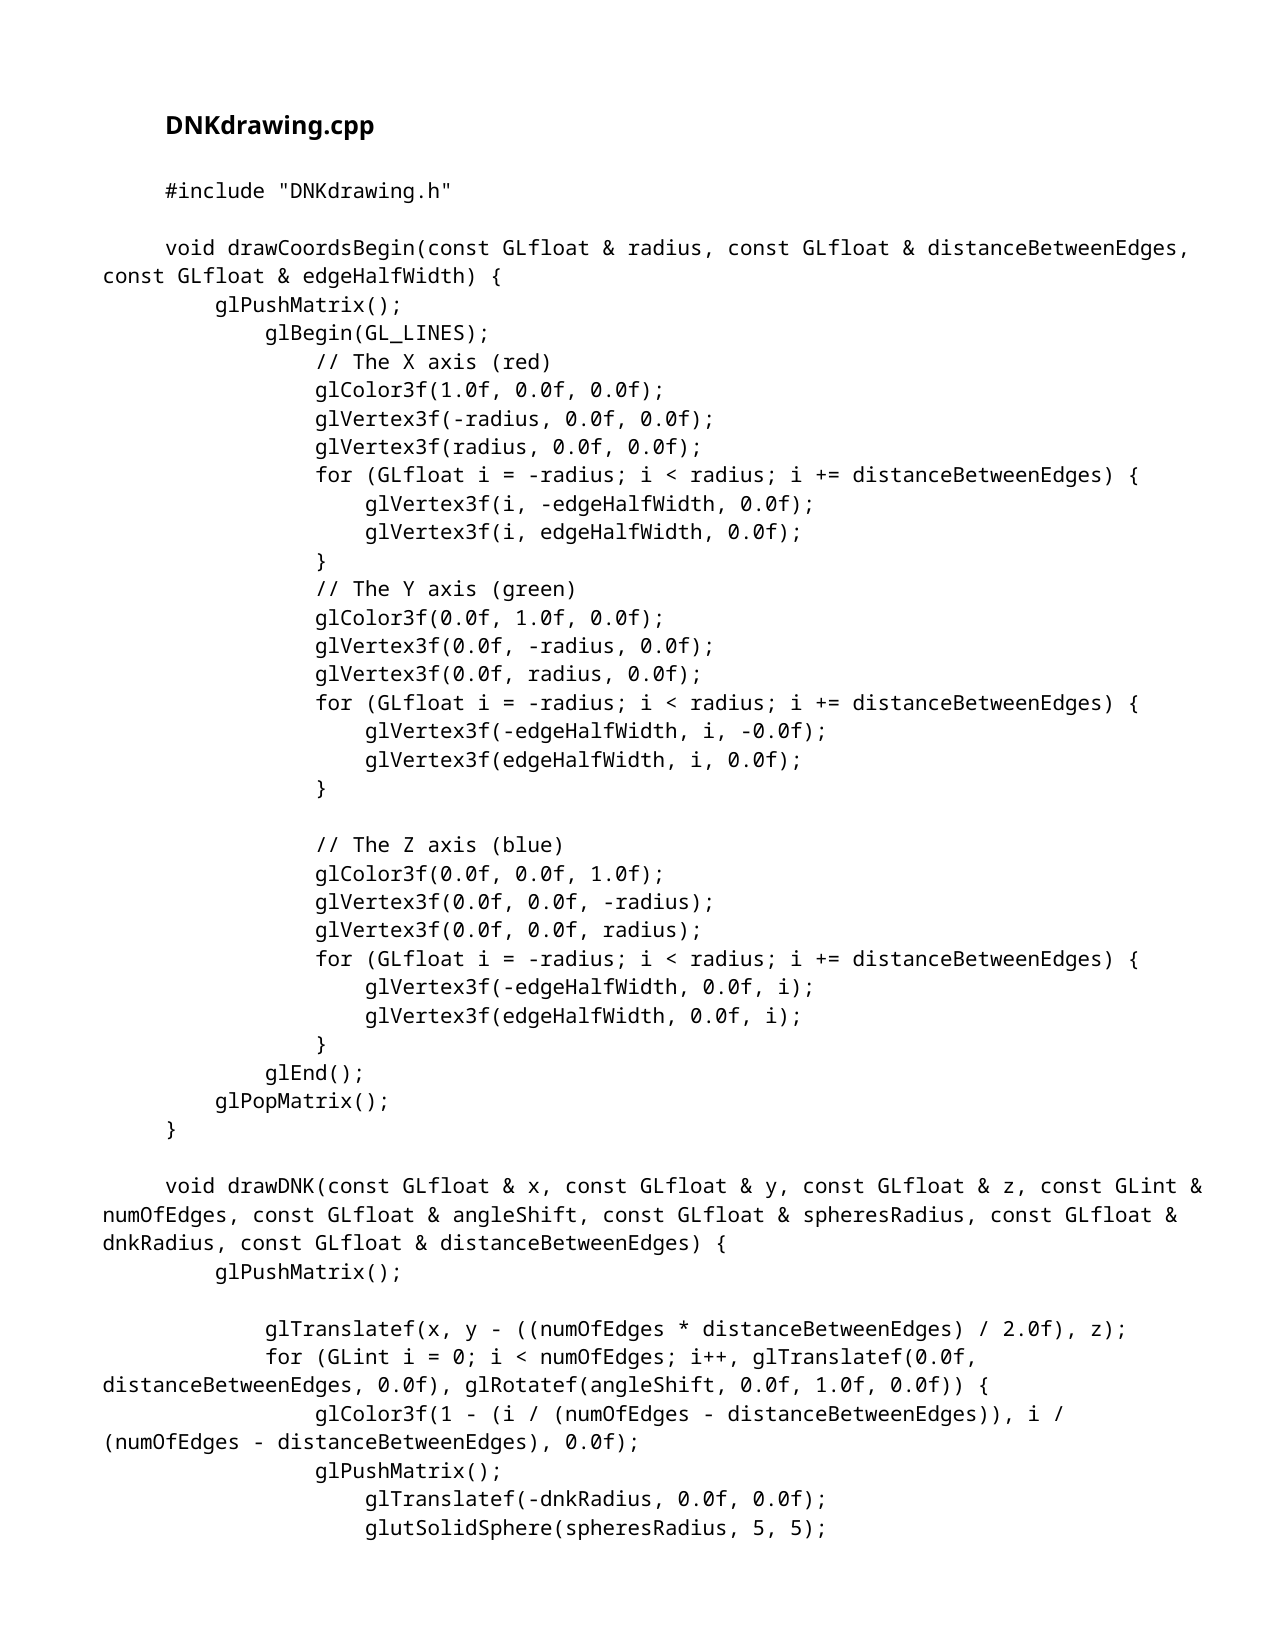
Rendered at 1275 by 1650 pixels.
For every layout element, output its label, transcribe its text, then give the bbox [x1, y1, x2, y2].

text glVertex3f(0.0f, 0.0f, -radius); [102, 887, 1208, 916]
text glPopMatrix(); [102, 1086, 1208, 1114]
text for (GLint i = 0; i < numOfEdges; i++, glTranslatef(0.0f, distanceBetweenEdges, 0.0f), glRotatef(angleShift, 0.0f, 1.0f, 0.0f)) { [102, 1342, 1208, 1399]
text // The Y axis (green) [102, 574, 1208, 603]
text glTranslatef(x, y - ((numOfEdges * distanceBetweenEdges) / 2.0f), z); [102, 1314, 1208, 1342]
text } [102, 773, 1208, 802]
text // The Z axis (blue) [102, 830, 1208, 859]
text glTranslatef(-dnkRadius, 0.0f, 0.0f); [102, 1484, 1208, 1513]
text glColor3f(0.0f, 0.0f, 1.0f); [102, 859, 1208, 887]
text glBegin(GL_LINES); [102, 318, 1208, 347]
text glVertex3f(-edgeHalfWidth, 0.0f, i); [102, 972, 1208, 1001]
text glVertex3f(i, -edgeHalfWidth, 0.0f); [102, 489, 1208, 517]
text for (GLfloat i = -radius; i < radius; i += distanceBetweenEdges) { [102, 944, 1208, 972]
text glPushMatrix(); [102, 290, 1208, 318]
text glVertex3f(radius, 0.0f, 0.0f); [102, 432, 1208, 461]
text glVertex3f(0.0f, 0.0f, radius); [102, 916, 1208, 944]
text #include "DNKdrawing.h" [102, 176, 1208, 204]
text glEnd(); [102, 1058, 1208, 1086]
text for (GLfloat i = -radius; i < radius; i += distanceBetweenEdges) { [102, 461, 1208, 489]
text void drawCoordsBegin(const GLfloat & radius, const GLfloat & distanceBetweenEdges, const GLfloat & edgeHalfWidth) { [102, 233, 1208, 290]
text // The X axis (red) [102, 347, 1208, 375]
text glVertex3f(i, edgeHalfWidth, 0.0f); [102, 517, 1208, 546]
text glColor3f(1.0f, 0.0f, 0.0f); [102, 375, 1208, 404]
text } [102, 1029, 1208, 1058]
text } [102, 1114, 1208, 1143]
text glVertex3f(-radius, 0.0f, 0.0f); [102, 404, 1208, 432]
text } [102, 546, 1208, 574]
text glPushMatrix(); [102, 1257, 1208, 1285]
text DNKdrawing.cpp [102, 108, 1208, 142]
text glVertex3f(edgeHalfWidth, i, 0.0f); [102, 745, 1208, 773]
text glVertex3f(0.0f, radius, 0.0f); [102, 659, 1208, 688]
text glVertex3f(0.0f, -radius, 0.0f); [102, 631, 1208, 659]
text glVertex3f(-edgeHalfWidth, i, -0.0f); [102, 716, 1208, 745]
text glVertex3f(edgeHalfWidth, 0.0f, i); [102, 1001, 1208, 1029]
text glutSolidSphere(spheresRadius, 5, 5); [102, 1513, 1208, 1541]
text glColor3f(1 - (i / (numOfEdges - distanceBetweenEdges)), i / (numOfEdges - distanceBetweenEdges), 0.0f); [102, 1399, 1208, 1456]
text glPushMatrix(); [102, 1456, 1208, 1484]
text glColor3f(0.0f, 1.0f, 0.0f); [102, 603, 1208, 631]
text void drawDNK(const GLfloat & x, const GLfloat & y, const GLfloat & z, const GLint & numOfEdges, const GLfloat & angleShift, const GLfloat & spheresRadius, const GLfloat & dnkRadius, const GLfloat & distanceBetweenEdges) { [102, 1171, 1208, 1257]
text for (GLfloat i = -radius; i < radius; i += distanceBetweenEdges) { [102, 688, 1208, 716]
